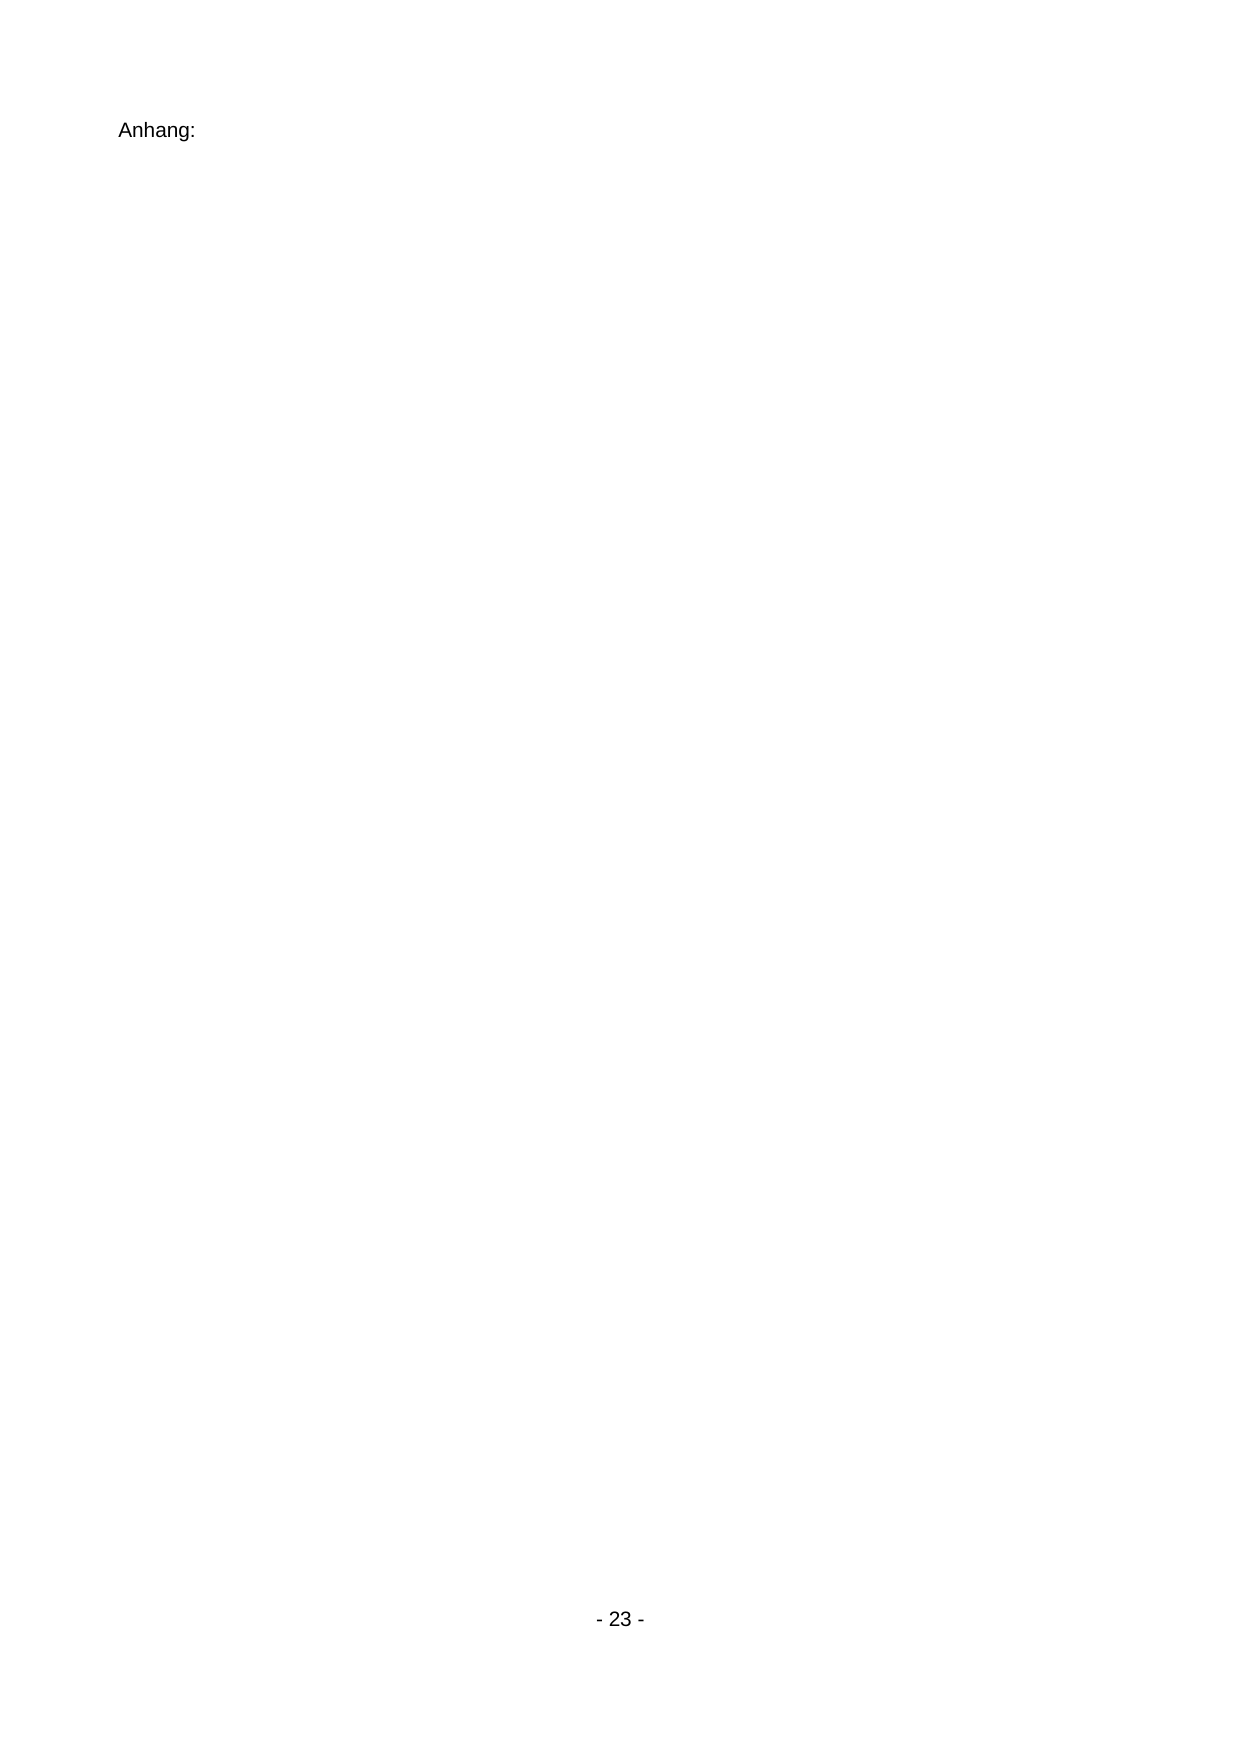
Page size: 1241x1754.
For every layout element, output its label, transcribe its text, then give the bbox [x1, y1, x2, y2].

text Anhang: [118, 118, 1122, 142]
